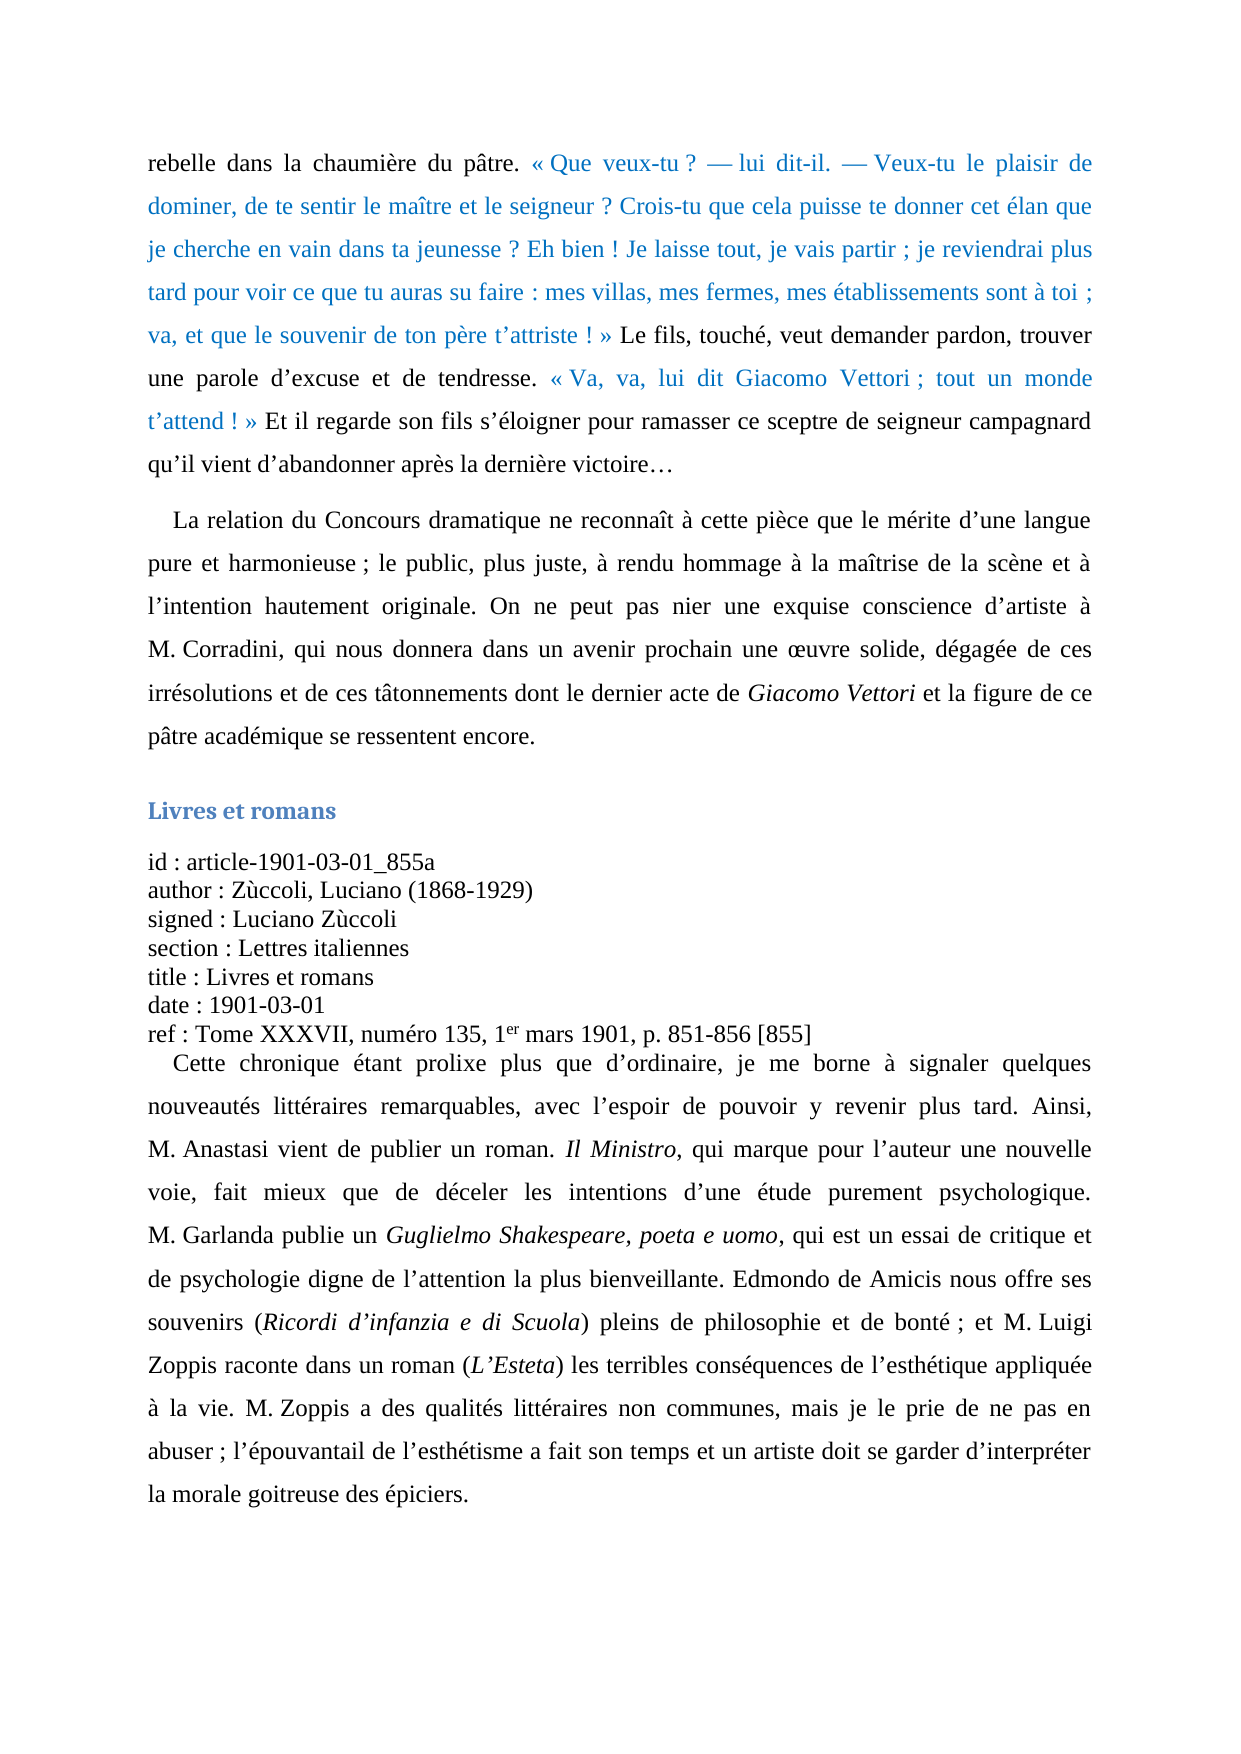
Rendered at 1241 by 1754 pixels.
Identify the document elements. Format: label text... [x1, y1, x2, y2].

text signed : Luciano Zùccoli [148, 904, 1093, 933]
text date : 1901-03-01 [148, 991, 1093, 1019]
text La relation du Concours dramatique ne reconnaît à cette pièce que le mérite d’une langue pure et harmonieuse ; le public, plus juste, à rendu hommage à la maîtrise de la scène et à l’intention hautement originale. On ne peut pas nier une exquise conscience d’artiste à M. Corradini, qui nous donnera dans un avenir prochain une œuvre solide, dégagée de ces irrésolutions et de ces tâtonnements dont le dernier acte de Giacomo Vettori et la figure de ce pâtre académique se ressentent encore. [148, 505, 1093, 749]
text rebelle dans la chaumière du pâtre. « Que veux-tu ? — lui dit-il. — Veux-tu le plaisir de dominer, de te sentir le maître et le seigneur ? Crois-tu que cela puisse te donner cet élan que je cherche en vain dans ta jeunesse ? Eh bien ! Je laisse tout, je vais partir ; je reviendrai plus tard pour voir ce que tu auras su faire : mes villas, mes fermes, mes établissements sont à toi ; va, et que le souvenir de ton père t’attriste ! » Le fils, touché, veut demander pardon, trouver une parole d’excuse et de tendresse. « Va, va, lui dit Giacomo Vettori ; tout un monde t’attend ! » Et il regarde son fils s’éloigner pour ramasser ce sceptre de seigneur campagnard qu’il vient d’abandonner après la dernière victoire… [148, 148, 1093, 478]
text id : article-1901-03-01_855a [148, 847, 1093, 876]
text ref : Tome XXXVII, numéro 135, 1er mars 1901, p. 851-856 [855] [148, 1019, 1093, 1048]
text title : Livres et romans [148, 962, 1093, 991]
subtitle Livres et romans [148, 797, 1093, 826]
text section : Lettres italiennes [148, 933, 1093, 962]
text Cette chronique étant prolixe plus que d’ordinaire, je me borne à signaler quelques nouveautés littéraires remarquables, avec l’espoir de pouvoir y revenir plus tard. Ainsi, M. Anastasi vient de publier un roman. Il Ministro, qui marque pour l’auteur une nouvelle voie, fait mieux que de déceler les intentions d’une étude purement psychologique. M. Garlanda publie un Guglielmo Shakespeare, poeta e uomo, qui est un essai de critique et de psychologie digne de l’attention la plus bienveillante. Edmondo de Amicis nous offre ses souvenirs (Ricordi d’infanzia e di Scuola) pleins de philosophie et de bonté ; et M. Luigi Zoppis raconte dans un roman (L’Esteta) les terribles conséquences de l’esthétique appliquée à la vie. M. Zoppis a des qualités littéraires non communes, mais je le prie de ne pas en abuser ; l’épouvantail de l’esthétisme a fait son temps et un artiste doit se garder d’interpréter la morale goitreuse des épiciers. [148, 1048, 1093, 1508]
text author : Zùccoli, Luciano (1868-1929) [148, 876, 1093, 904]
